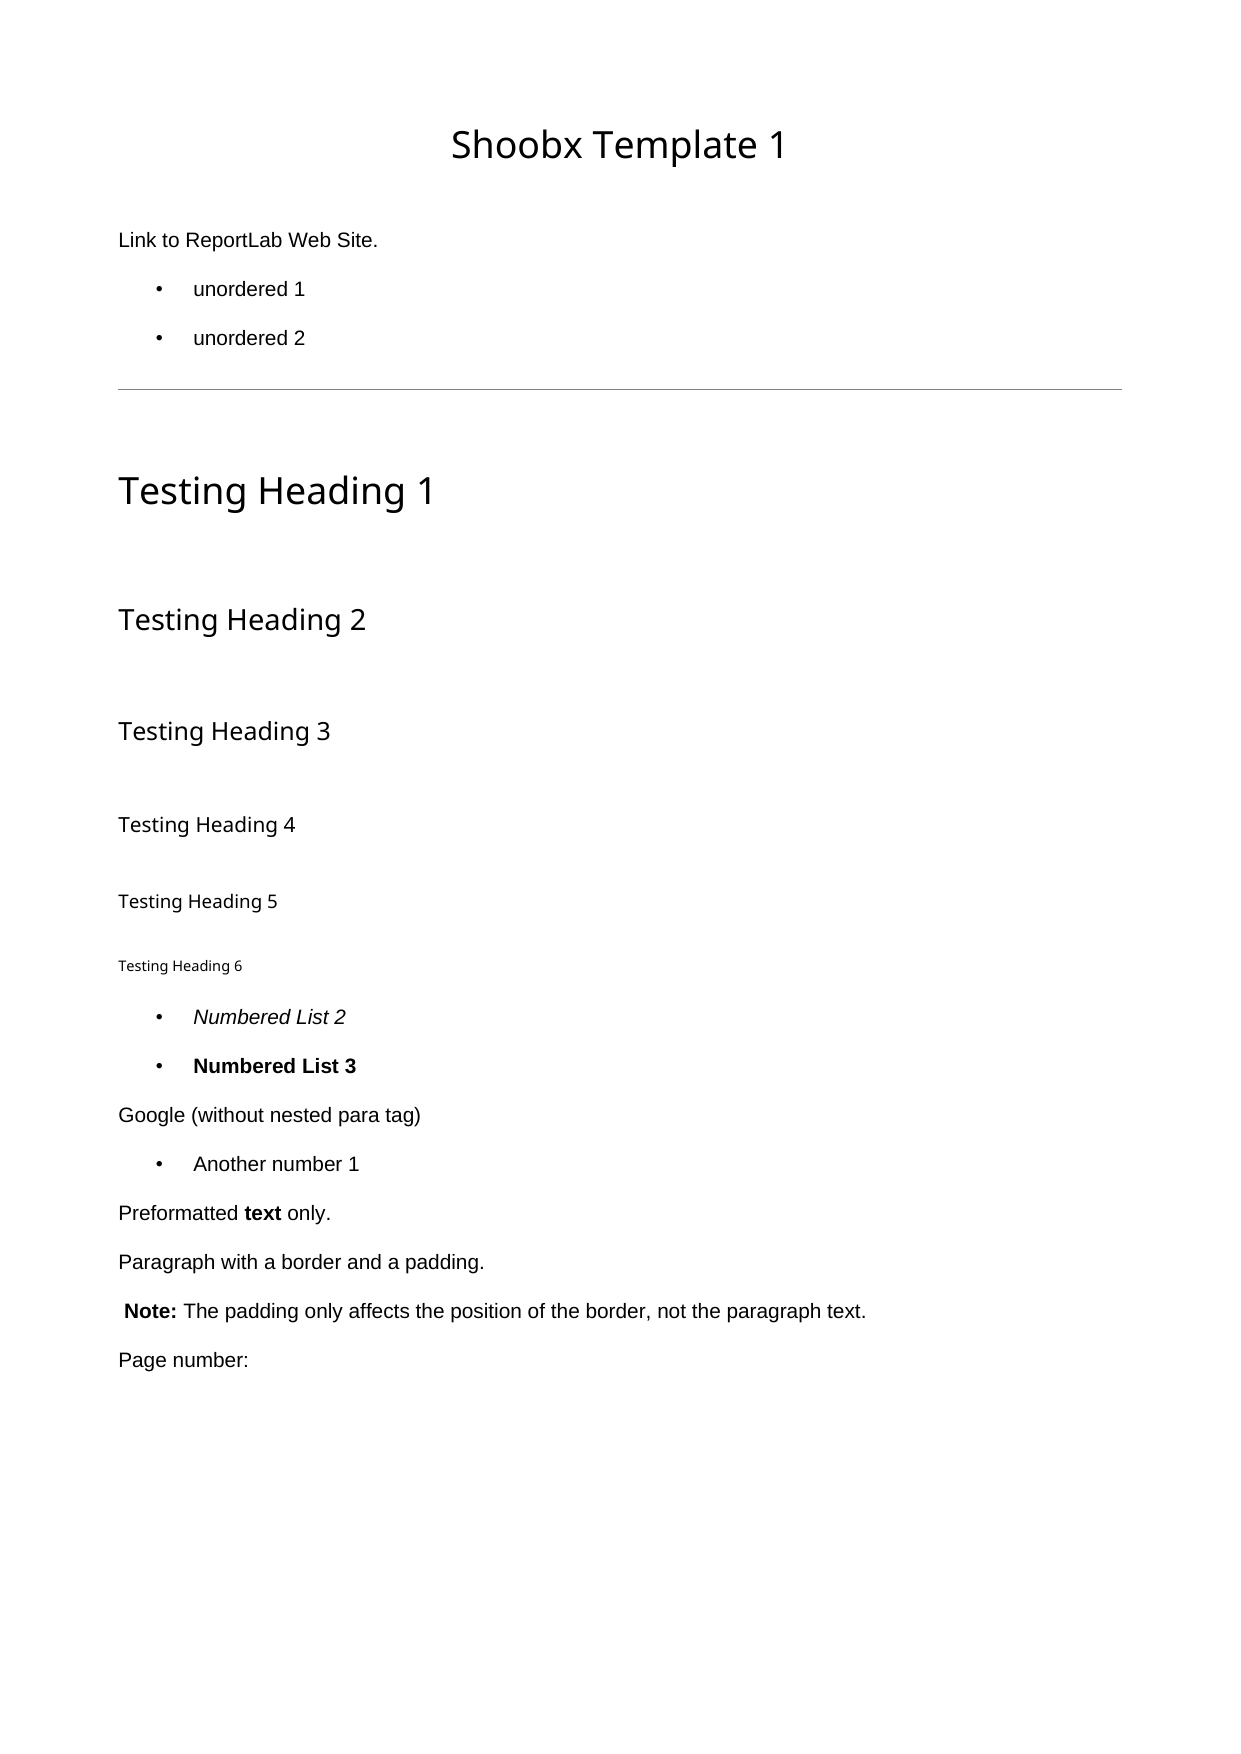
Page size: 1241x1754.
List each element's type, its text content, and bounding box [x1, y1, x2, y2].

subtitle Testing Heading 3 [118, 714, 1122, 748]
list unordered 1 [156, 276, 1122, 301]
text Link to ReportLab Web Site. [118, 227, 1122, 251]
list Numbered List 3 [156, 1054, 1122, 1078]
list unordered 2 [156, 326, 1122, 349]
subtitle Testing Heading 2 [118, 599, 1122, 639]
subtitle Testing Heading 4 [118, 810, 1122, 839]
subtitle Testing Heading 5 [118, 889, 1122, 914]
text Preformatted text only. [118, 1201, 1122, 1225]
subtitle Testing Heading 1 [118, 465, 1122, 516]
text Google (without nested para tag) [118, 1103, 1122, 1127]
subtitle Testing Heading 6 [118, 956, 1122, 976]
list Numbered List 2 [156, 1005, 1122, 1029]
list Another number 1 [156, 1152, 1122, 1176]
title Shoobx Template 1 [118, 118, 1122, 169]
text Paragraph with a border and a padding. Note: The padding only affects the position of the border, not the paragraph text. [118, 1250, 1122, 1323]
text Page number: [118, 1348, 1122, 1372]
